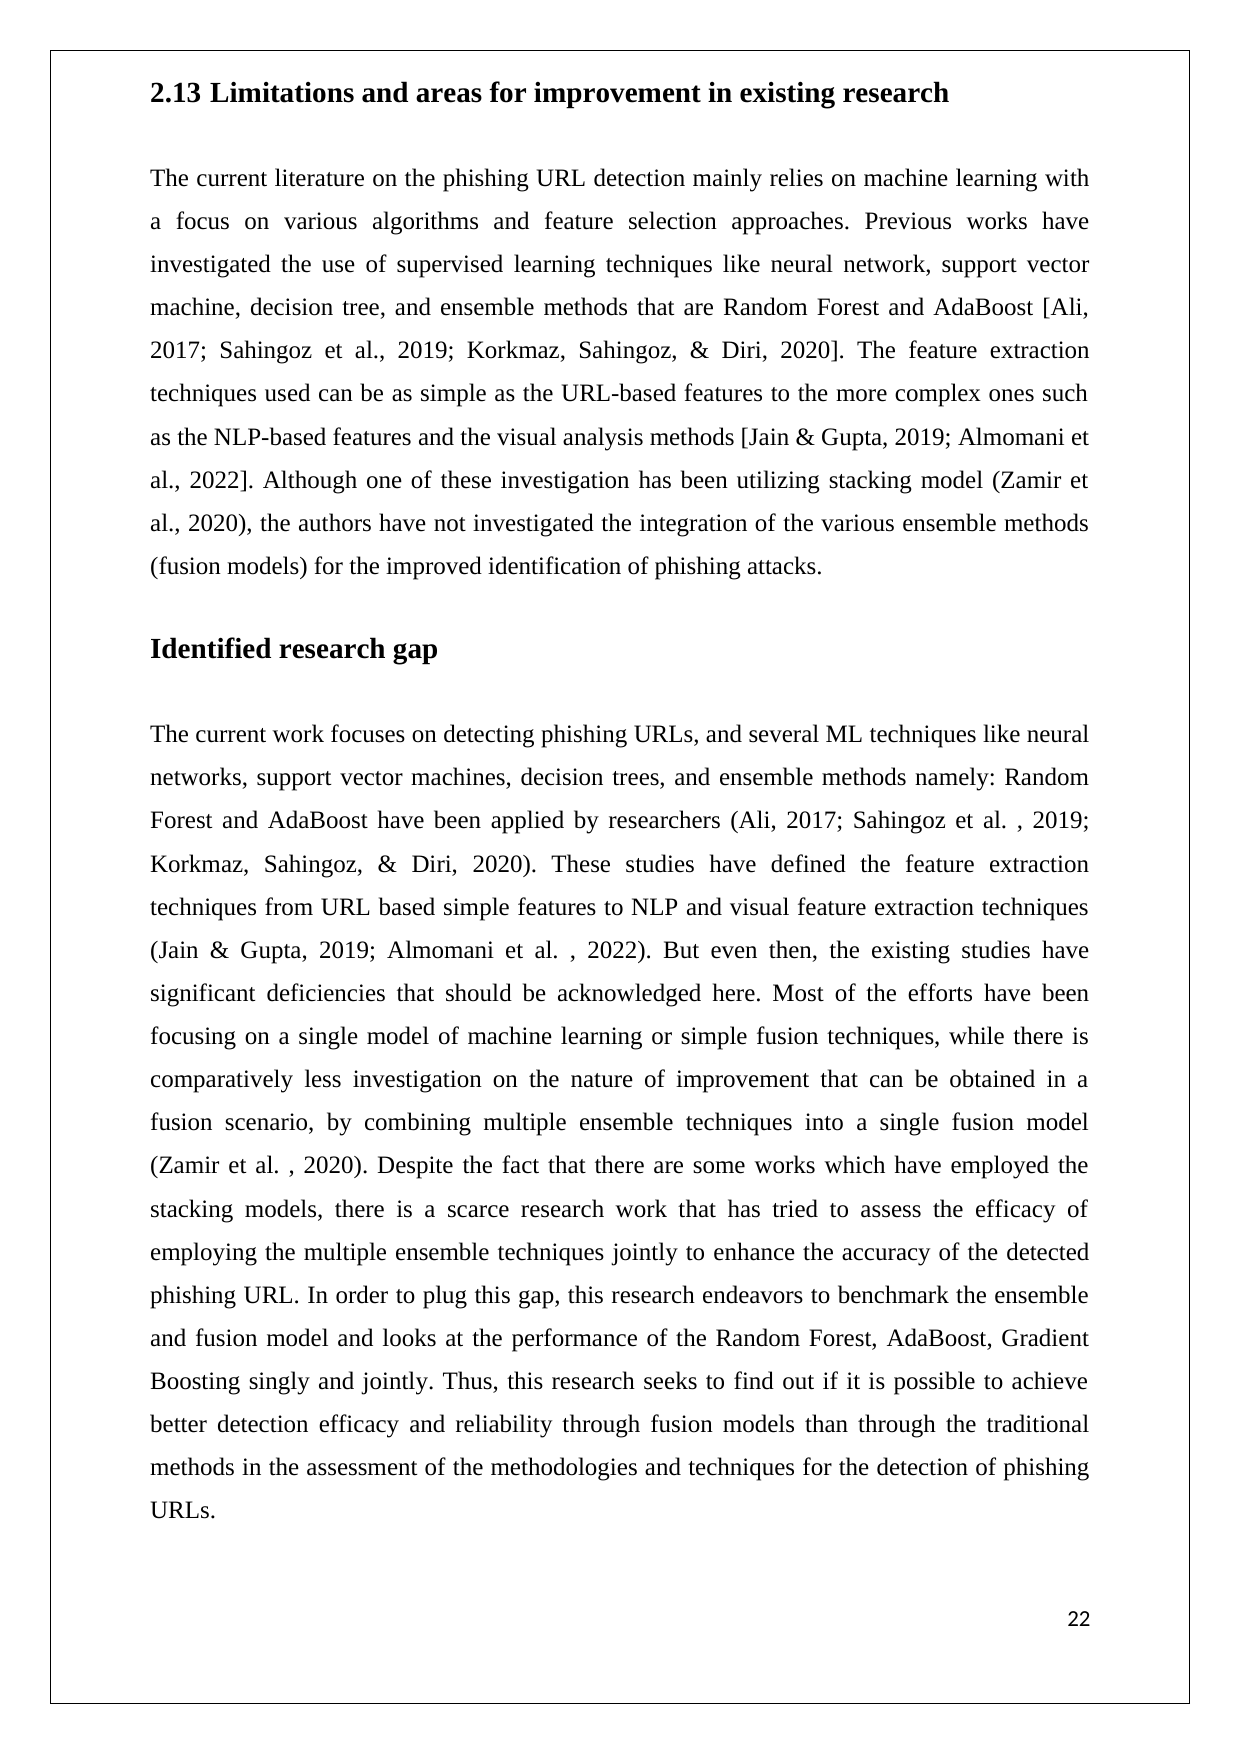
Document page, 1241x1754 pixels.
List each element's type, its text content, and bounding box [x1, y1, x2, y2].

text The current work focuses on detecting phishing URLs, and several ML techniques like neural networks, support vector machines, decision trees, and ensemble methods namely: Random Forest and AdaBoost have been applied by researchers (Ali, 2017; Sahingoz et al. , 2019; Korkmaz, Sahingoz, & Diri, 2020). These studies have defined the feature extraction techniques from URL based simple features to NLP and visual feature extraction techniques (Jain & Gupta, 2019; Almomani et al. , 2022). But even then, the existing studies have significant deficiencies that should be acknowledged here. Most of the efforts have been focusing on a single model of machine learning or simple fusion techniques, while there is comparatively less investigation on the nature of improvement that can be obtained in a fusion scenario, by combining multiple ensemble techniques into a single fusion model (Zamir et al. , 2020). Despite the fact that there are some works which have employed the stacking models, there is a scarce research work that has tried to assess the efficacy of employing the multiple ensemble techniques jointly to enhance the accuracy of the detected phishing URL. In order to plug this gap, this research endeavors to benchmark the ensemble and fusion model and looks at the performance of the Random Forest, AdaBoost, Gradient Boosting singly and jointly. Thus, this research seeks to find out if it is possible to achieve better detection efficacy and reliability through fusion models than through the traditional methods in the assessment of the methodologies and techniques for the detection of phishing URLs. [150, 719, 1090, 1524]
text The current literature on the phishing URL detection mainly relies on machine learning with a focus on various algorithms and feature selection approaches. Previous works have investigated the use of supervised learning techniques like neural network, support vector machine, decision tree, and ensemble methods that are Random Forest and AdaBoost [Ali, 2017; Sahingoz et al., 2019; Korkmaz, Sahingoz, & Diri, 2020]. The feature extraction techniques used can be as simple as the URL-based features to the more complex ones such as the NLP-based features and the visual analysis methods [Jain & Gupta, 2019; Almomani et al., 2022]. Although one of these investigation has been utilizing stacking model (Zamir et al., 2020), the authors have not investigated the integration of the various ensemble methods (fusion models) for the improved identification of phishing attacks. [150, 163, 1090, 580]
subtitle Limitations and areas for improvement in existing research [150, 75, 1090, 108]
subtitle Identified research gap [150, 632, 1090, 665]
